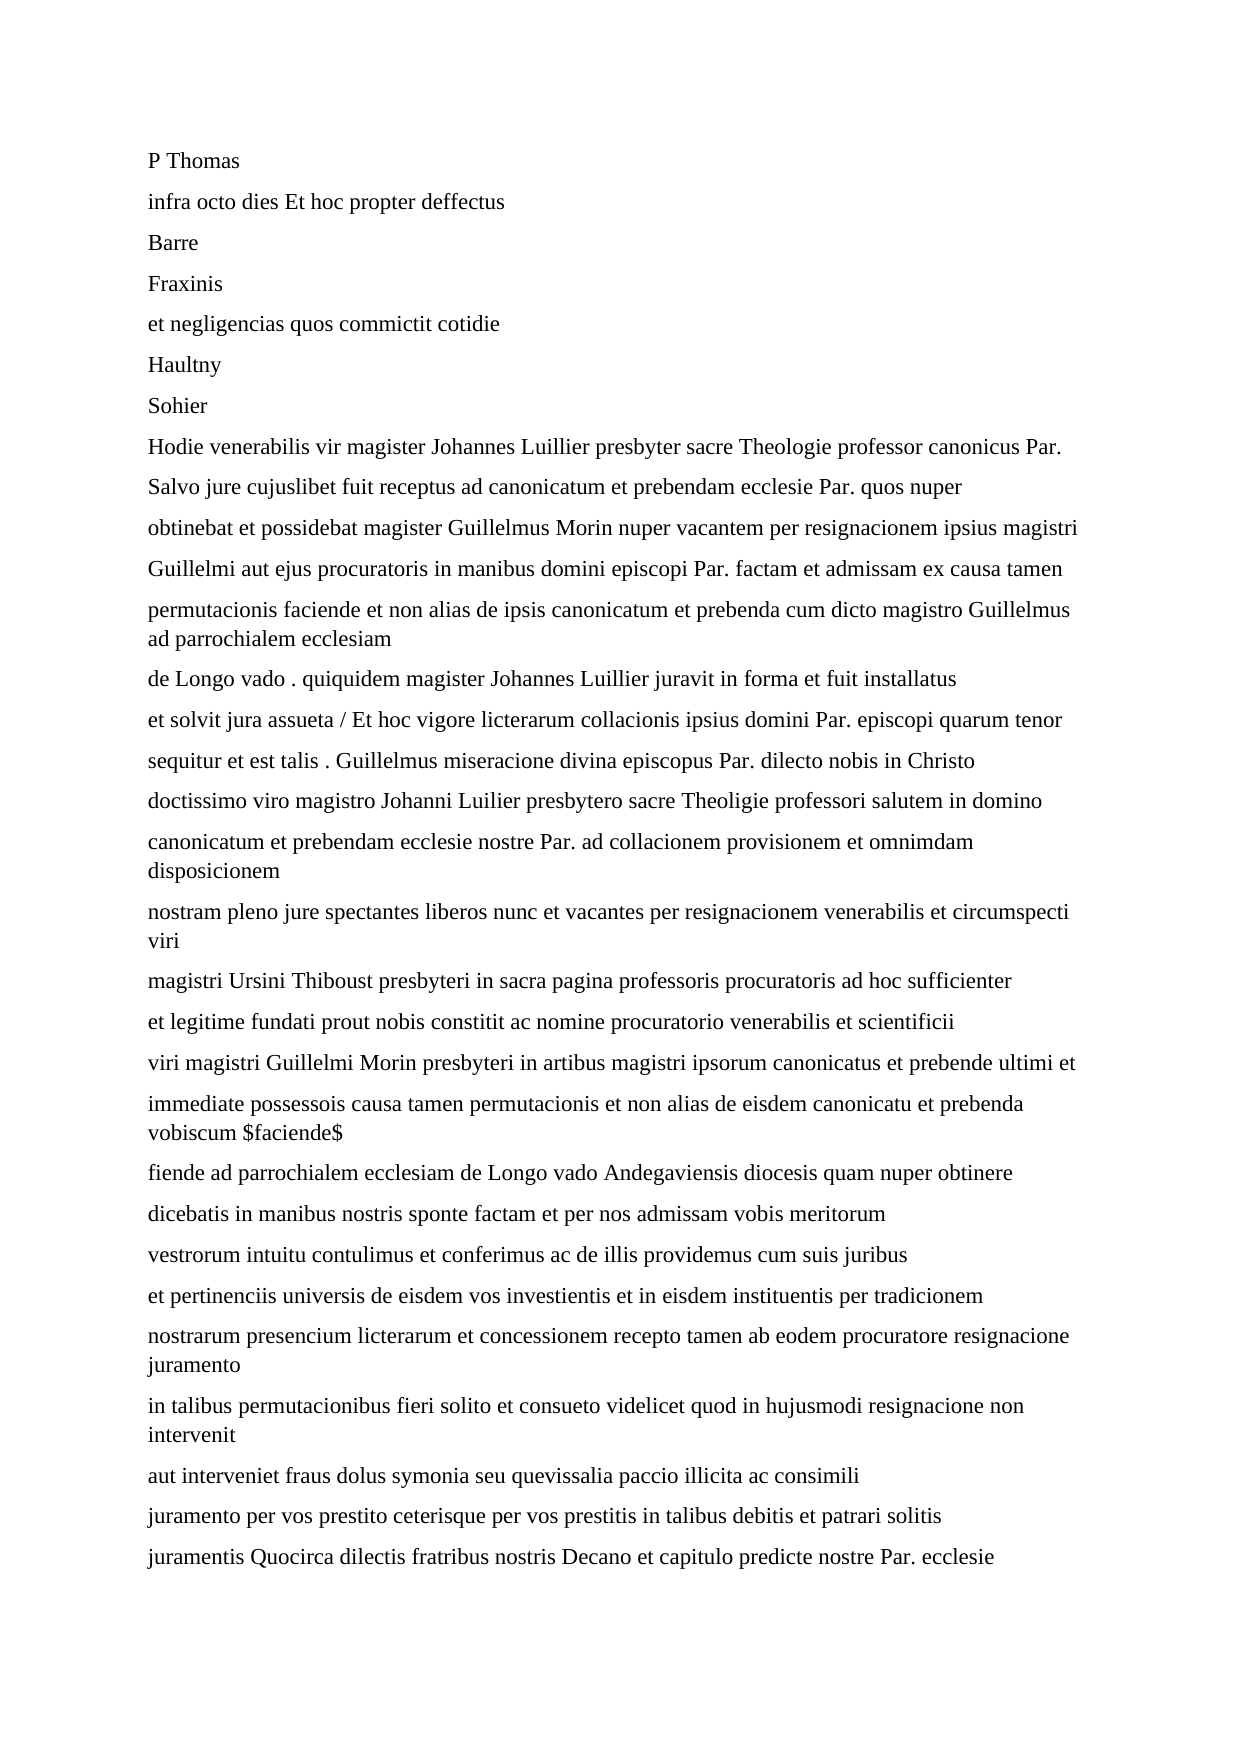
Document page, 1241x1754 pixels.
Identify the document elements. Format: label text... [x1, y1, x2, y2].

text Barre [148, 229, 1093, 255]
text infra octo dies Et hoc propter deffectus [148, 188, 1093, 215]
text fiende ad parrochialem ecclesiam de Longo vado Andegaviensis diocesis quam nuper obtinere [148, 1159, 1093, 1186]
text canonicatum et prebendam ecclesie nostre Par. ad collacionem provisionem et omnimdam disposicionem [148, 828, 1093, 883]
text de Longo vado . quiquidem magister Johannes Luillier juravit in forma et fuit installatus [148, 665, 1093, 692]
text vestrorum intuitu contulimus et conferimus ac de illis providemus cum suis juribus [148, 1241, 1093, 1267]
text immediate possessois causa tamen permutacionis et non alias de eisdem canonicatu et prebenda vobiscum $faciende$ [148, 1090, 1093, 1145]
text doctissimo viro magistro Johanni Luilier presbytero sacre Theoligie professori salutem in domino [148, 787, 1093, 814]
text in talibus permutacionibus fieri solito et consueto videlicet quod in hujusmodi resignacione non intervenit [148, 1392, 1093, 1447]
text nostram pleno jure spectantes liberos nunc et vacantes per resignacionem venerabilis et circumspecti viri [148, 898, 1093, 953]
text juramentis Quocirca dilectis fratribus nostris Decano et capitulo predicte nostre Par. ecclesie [148, 1543, 1093, 1569]
text obtinebat et possidebat magister Guillelmus Morin nuper vacantem per resignacionem ipsius magistri [148, 514, 1093, 541]
text Salvo jure cujuslibet fuit receptus ad canonicatum et prebendam ecclesie Par. quos nuper [148, 473, 1093, 500]
text Haultny [148, 351, 1093, 378]
text permutacionis faciende et non alias de ipsis canonicatum et prebenda cum dicto magistro Guillelmus ad parrochialem ecclesiam [148, 596, 1093, 651]
text P Thomas [148, 148, 1093, 174]
text et solvit jura assueta / Et hoc vigore licterarum collacionis ipsius domini Par. episcopi quarum tenor [148, 706, 1093, 732]
text magistri Ursini Thiboust presbyteri in sacra pagina professoris procuratoris ad hoc sufficienter [148, 968, 1093, 994]
text dicebatis in manibus nostris sponte factam et per nos admissam vobis meritorum [148, 1200, 1093, 1227]
text viri magistri Guillelmi Morin presbyteri in artibus magistri ipsorum canonicatus et prebende ultimi et [148, 1049, 1093, 1075]
text Hodie venerabilis vir magister Johannes Luillier presbyter sacre Theologie professor canonicus Par. [148, 433, 1093, 459]
text sequitur et est talis . Guillelmus miseracione divina episcopus Par. dilecto nobis in Christo [148, 747, 1093, 773]
text et pertinenciis universis de eisdem vos investientis et in eisdem instituentis per tradicionem [148, 1282, 1093, 1308]
text et negligencias quos commictit cotidie [148, 311, 1093, 337]
text Sohier [148, 392, 1093, 418]
text juramento per vos prestito ceterisque per vos prestitis in talibus debitis et patrari solitis [148, 1502, 1093, 1529]
text Guillelmi aut ejus procuratoris in manibus domini episcopi Par. factam et admissam ex causa tamen [148, 555, 1093, 581]
text aut interveniet fraus dolus symonia seu quevissalia paccio illicita ac consimili [148, 1462, 1093, 1488]
text et legitime fundati prout nobis constitit ac nomine procuratorio venerabilis et scientificii [148, 1008, 1093, 1035]
text Fraxinis [148, 270, 1093, 296]
text nostrarum presencium licterarum et concessionem recepto tamen ab eodem procuratore resignacione juramento [148, 1322, 1093, 1378]
